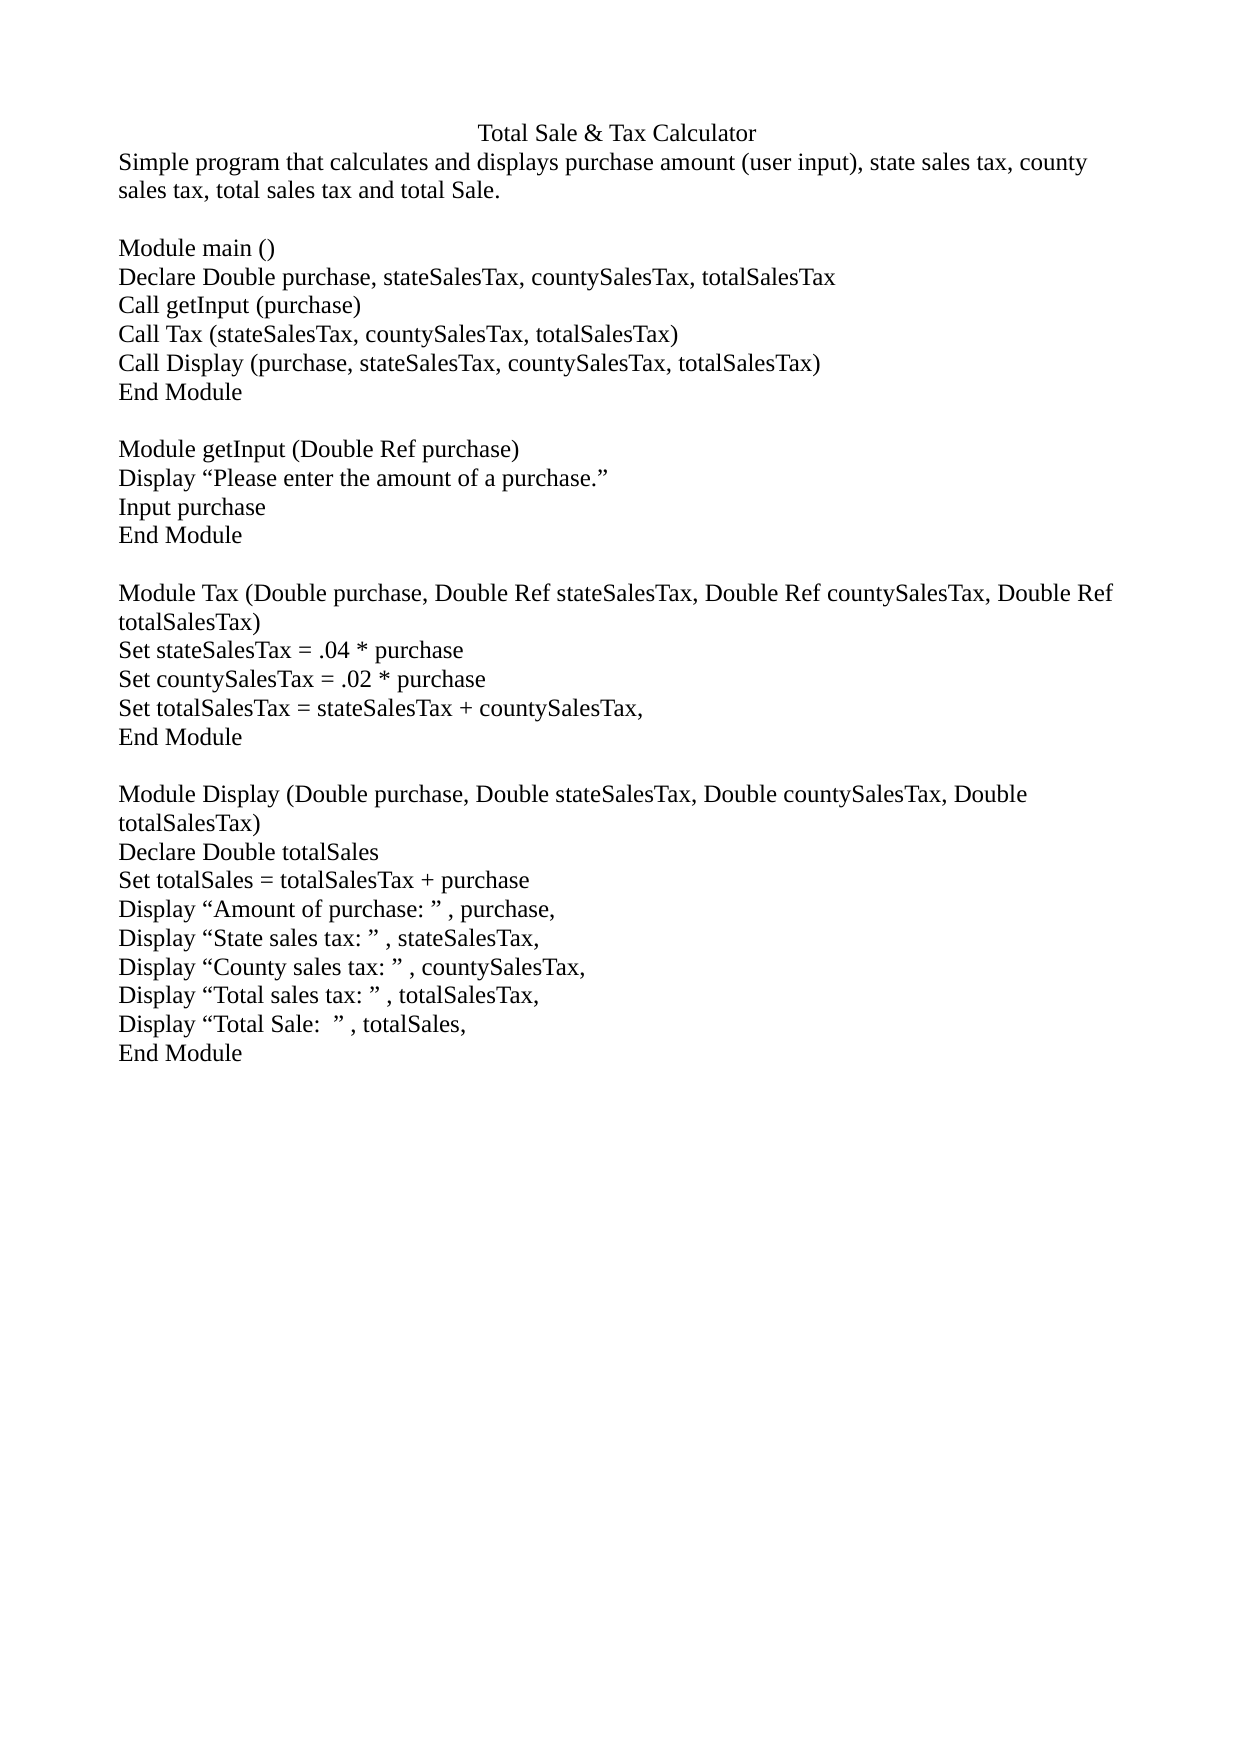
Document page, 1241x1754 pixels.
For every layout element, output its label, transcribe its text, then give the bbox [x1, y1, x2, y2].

text Display “Please enter the amount of a purchase.” [118, 463, 1122, 492]
text Simple program that calculates and displays purchase amount (user input), state sales tax, county sales tax, total sales tax and total Sale. [118, 147, 1122, 204]
text Display “State sales tax: ” , stateSalesTax, [118, 923, 1122, 952]
text Declare Double purchase, stateSalesTax, countySalesTax, totalSalesTax [118, 262, 1122, 291]
text End Module [118, 722, 1122, 751]
text End Module [118, 377, 1122, 406]
text End Module [118, 1038, 1122, 1067]
text Call Tax (stateSalesTax, countySalesTax, totalSalesTax) [118, 319, 1122, 348]
text Module Tax (Double purchase, Double Ref stateSalesTax, Double Ref countySalesTax, Double Ref totalSalesTax) [118, 578, 1122, 636]
text Module Display (Double purchase, Double stateSalesTax, Double countySalesTax, Double totalSalesTax) [118, 779, 1122, 837]
text Set countySalesTax = .02 * purchase [118, 664, 1122, 693]
text Set totalSales = totalSalesTax + purchase [118, 866, 1122, 894]
text Declare Double totalSales [118, 837, 1122, 866]
text Input purchase [118, 492, 1122, 521]
text Set totalSalesTax = stateSalesTax + countySalesTax, [118, 693, 1122, 722]
text Display “County sales tax: ” , countySalesTax, [118, 952, 1122, 981]
text Module getInput (Double Ref purchase) [118, 434, 1122, 463]
text Display “Amount of purchase: ” , purchase, [118, 894, 1122, 923]
text Module main () [118, 233, 1122, 262]
text Total Sale & Tax Calculator [118, 118, 1122, 147]
text Set stateSalesTax = .04 * purchase [118, 636, 1122, 664]
text Display “Total Sale: ” , totalSales, [118, 1009, 1122, 1038]
text End Module [118, 521, 1122, 549]
text Display “Total sales tax: ” , totalSalesTax, [118, 981, 1122, 1009]
text Call Display (purchase, stateSalesTax, countySalesTax, totalSalesTax) [118, 348, 1122, 377]
text Call getInput (purchase) [118, 291, 1122, 319]
